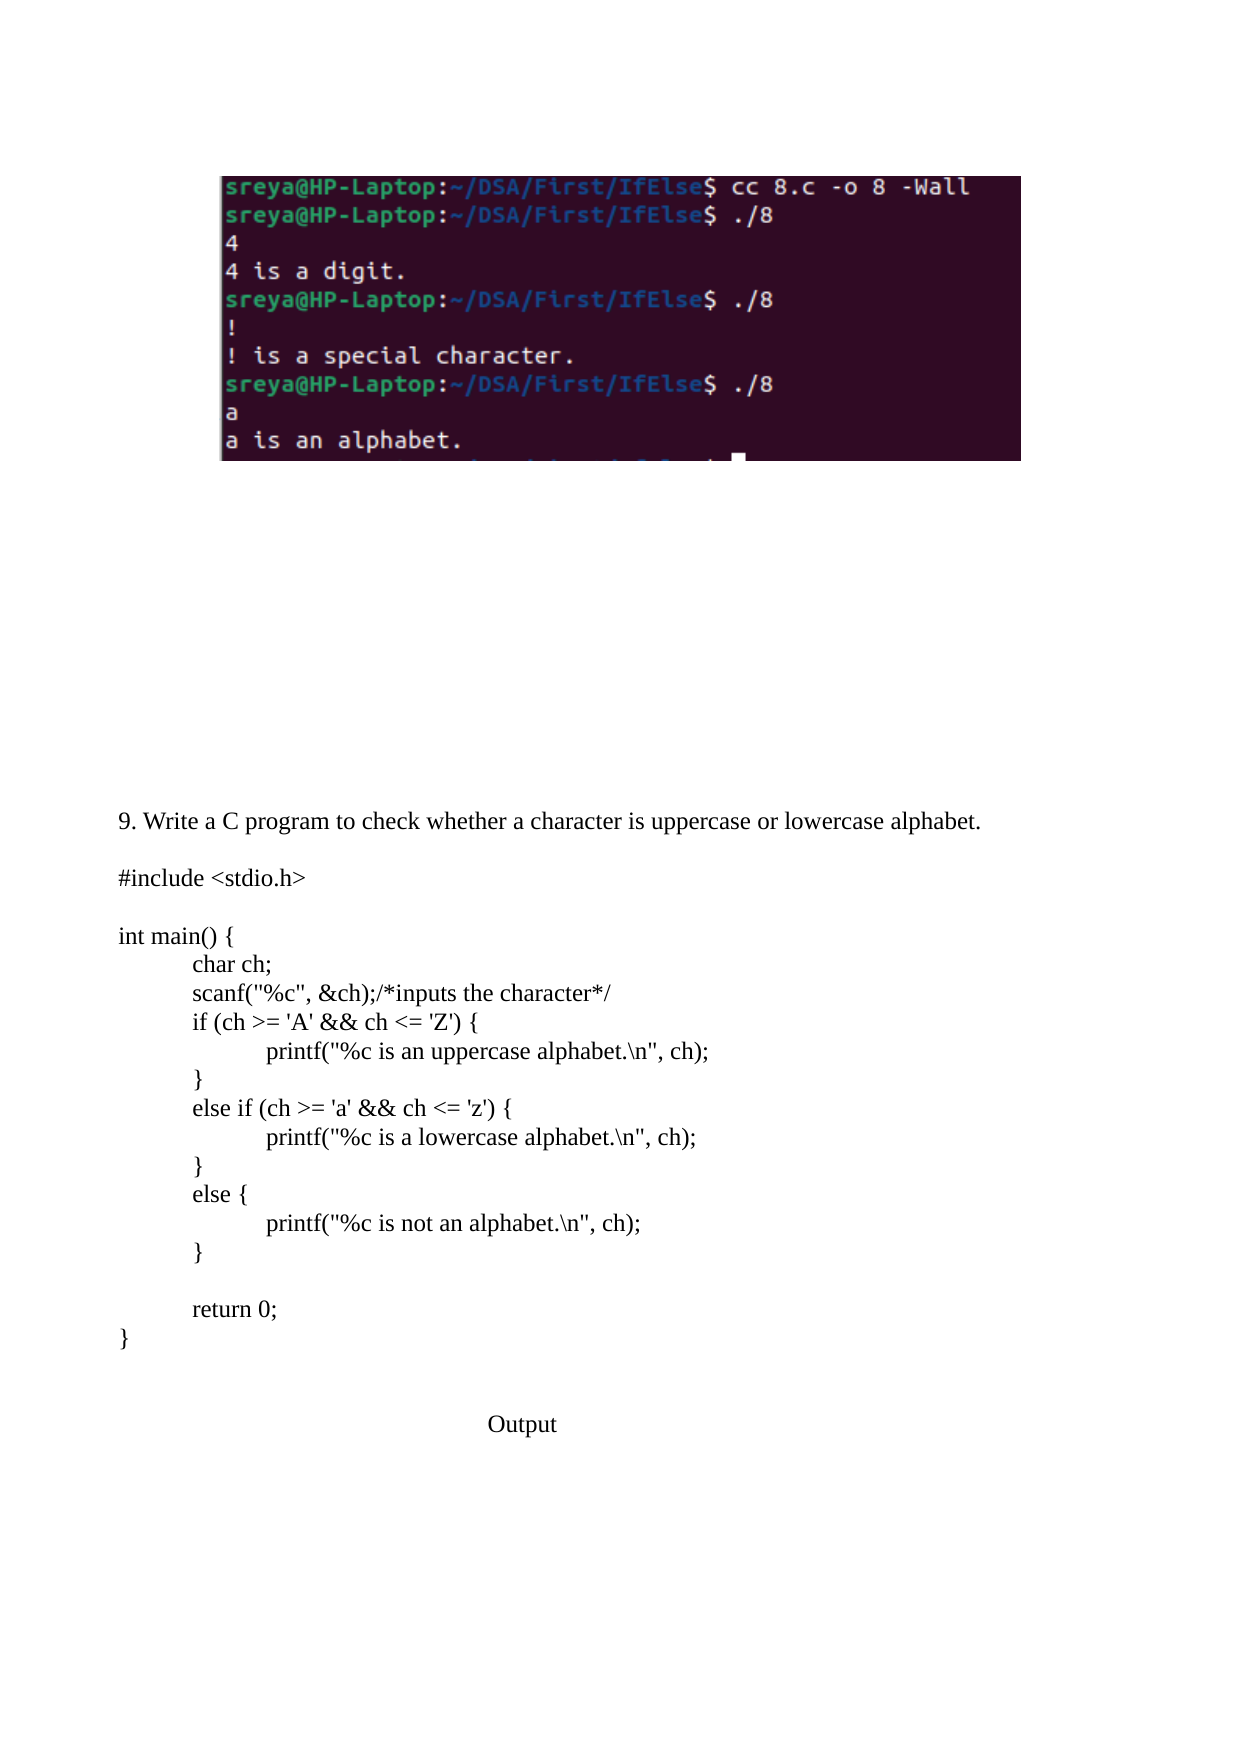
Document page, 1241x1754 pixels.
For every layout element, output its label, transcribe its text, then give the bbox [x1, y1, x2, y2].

text return 0; [118, 1294, 1122, 1323]
text } [118, 1237, 1122, 1266]
text int main() { [118, 921, 1122, 949]
text else { [118, 1179, 1122, 1208]
text } [118, 1151, 1122, 1179]
text Output [118, 1409, 1122, 1438]
text } [118, 1323, 1122, 1352]
text } [118, 1064, 1122, 1093]
text 9. Write a C program to check whether a character is uppercase or lowercase alphabet. [118, 806, 1122, 834]
picture [219, 176, 1021, 461]
text printf("%c is an uppercase alphabet.\n", ch); [118, 1036, 1122, 1064]
text printf("%c is not an alphabet.\n", ch); [118, 1208, 1122, 1237]
text #include <stdio.h> [118, 834, 1122, 892]
text scanf("%c", &ch);/*inputs the character*/ [118, 978, 1122, 1007]
text printf("%c is a lowercase alphabet.\n", ch); [118, 1122, 1122, 1151]
text else if (ch >= 'a' && ch <= 'z') { [118, 1093, 1122, 1122]
text char ch; [118, 949, 1122, 978]
text if (ch >= 'A' && ch <= 'Z') { [118, 1007, 1122, 1036]
